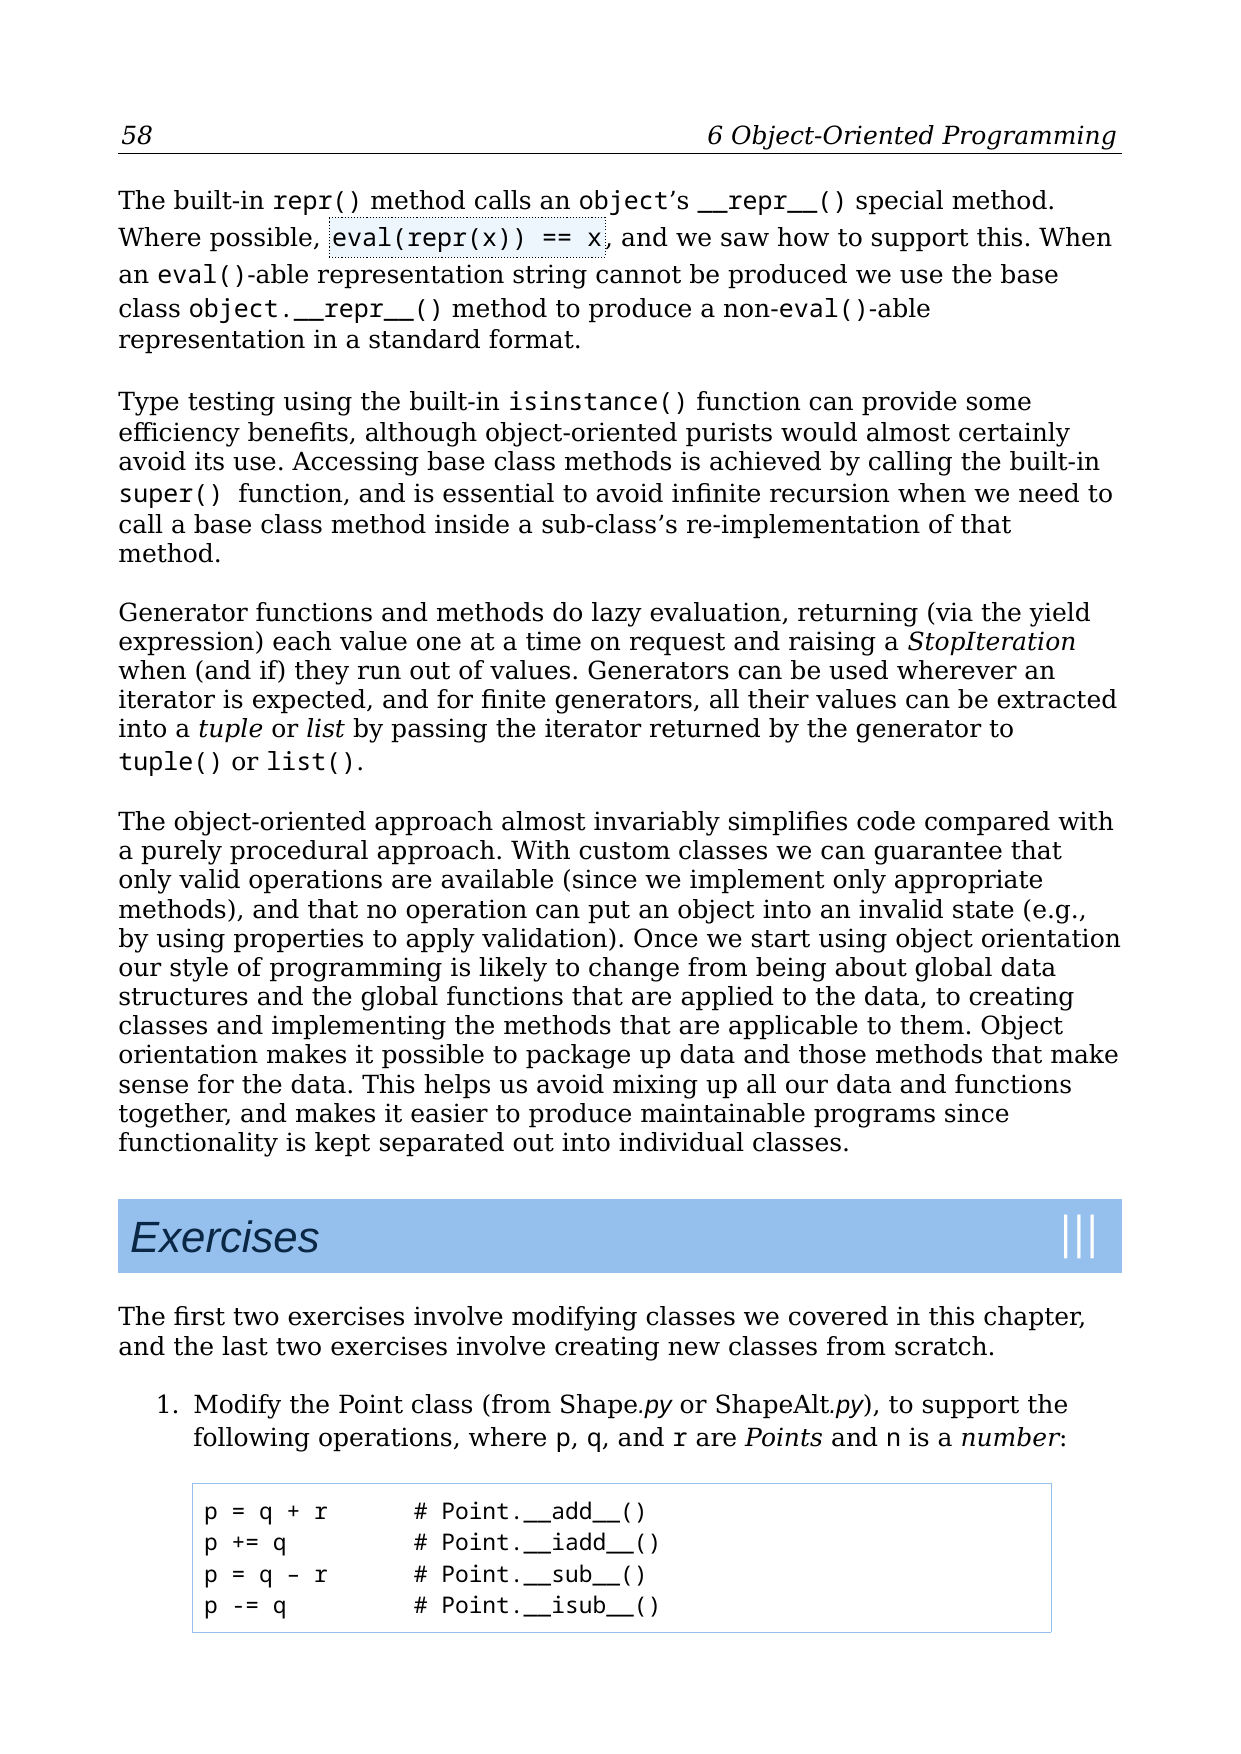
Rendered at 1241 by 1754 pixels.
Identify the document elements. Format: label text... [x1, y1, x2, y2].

text Generator functions and methods do lazy evaluation, returning (via the yield expression) each value one at a time on request and raising a StopIteration when (and if) they run out of values. Generators can be used wherever an iterator is expected, and for finite generators, all their values can be extracted into a tuple or list by passing the iterator returned by the generator to tuple() or list(). [118, 598, 1122, 778]
text The object-oriented approach almost invariably simplifies code compared with a purely procedural approach. With custom classes we can guarantee that only valid operations are available (since we implement only appropriate methods), and that no operation can put an object into an invalid state (e.g., by using properties to apply validation). Once we start using object orientation our style of programming is likely to change from being about global data structures and the global functions that are applied to the data, to creating classes and implementing the methods that are applicable to them. Object orientation makes it possible to package up data and those methods that make sense for the data. This helps us avoid mixing up all our data and functions together, and makes it easier to produce maintainable programs since functionality is kept separated out into individual classes. [118, 807, 1122, 1157]
text p = q – r # Point.__sub__() [193, 1546, 1051, 1577]
list Modify the Point class (from Shape.py or ShapeAlt.py), to support the following operations, where p, q, and r are Points and n is a number: [156, 1390, 1122, 1454]
text p -= q # Point.__isub__() [193, 1577, 1051, 1632]
text p += q # Point.__iadd__() [193, 1514, 1051, 1546]
text The built-in repr() method calls an object’s __repr__() special method. Where possible, eval(repr(x)) == x, and we saw how to support this. When an eval()-able representation string cannot be produced we use the base class object.__repr__() method to produce a non-eval()-able representation in a standard format. [118, 183, 1122, 354]
text The first two exercises involve modifying classes we covered in this chapter, and the last two exercises involve creating new classes from scratch. [118, 1302, 1122, 1361]
subtitle Exercises [118, 1199, 1122, 1273]
text p = q + r # Point.__add__() [193, 1484, 1051, 1514]
text ||| [1039, 1208, 1098, 1259]
text Type testing using the built-in isinstance() function can provide some efficiency benefits, although object-oriented purists would almost certainly avoid its use. Accessing base class methods is achieved by calling the built-in super() function, and is essential to avoid infinite recursion when we need to call a base class method inside a sub-class’s re-implementation of that method. [118, 384, 1122, 568]
